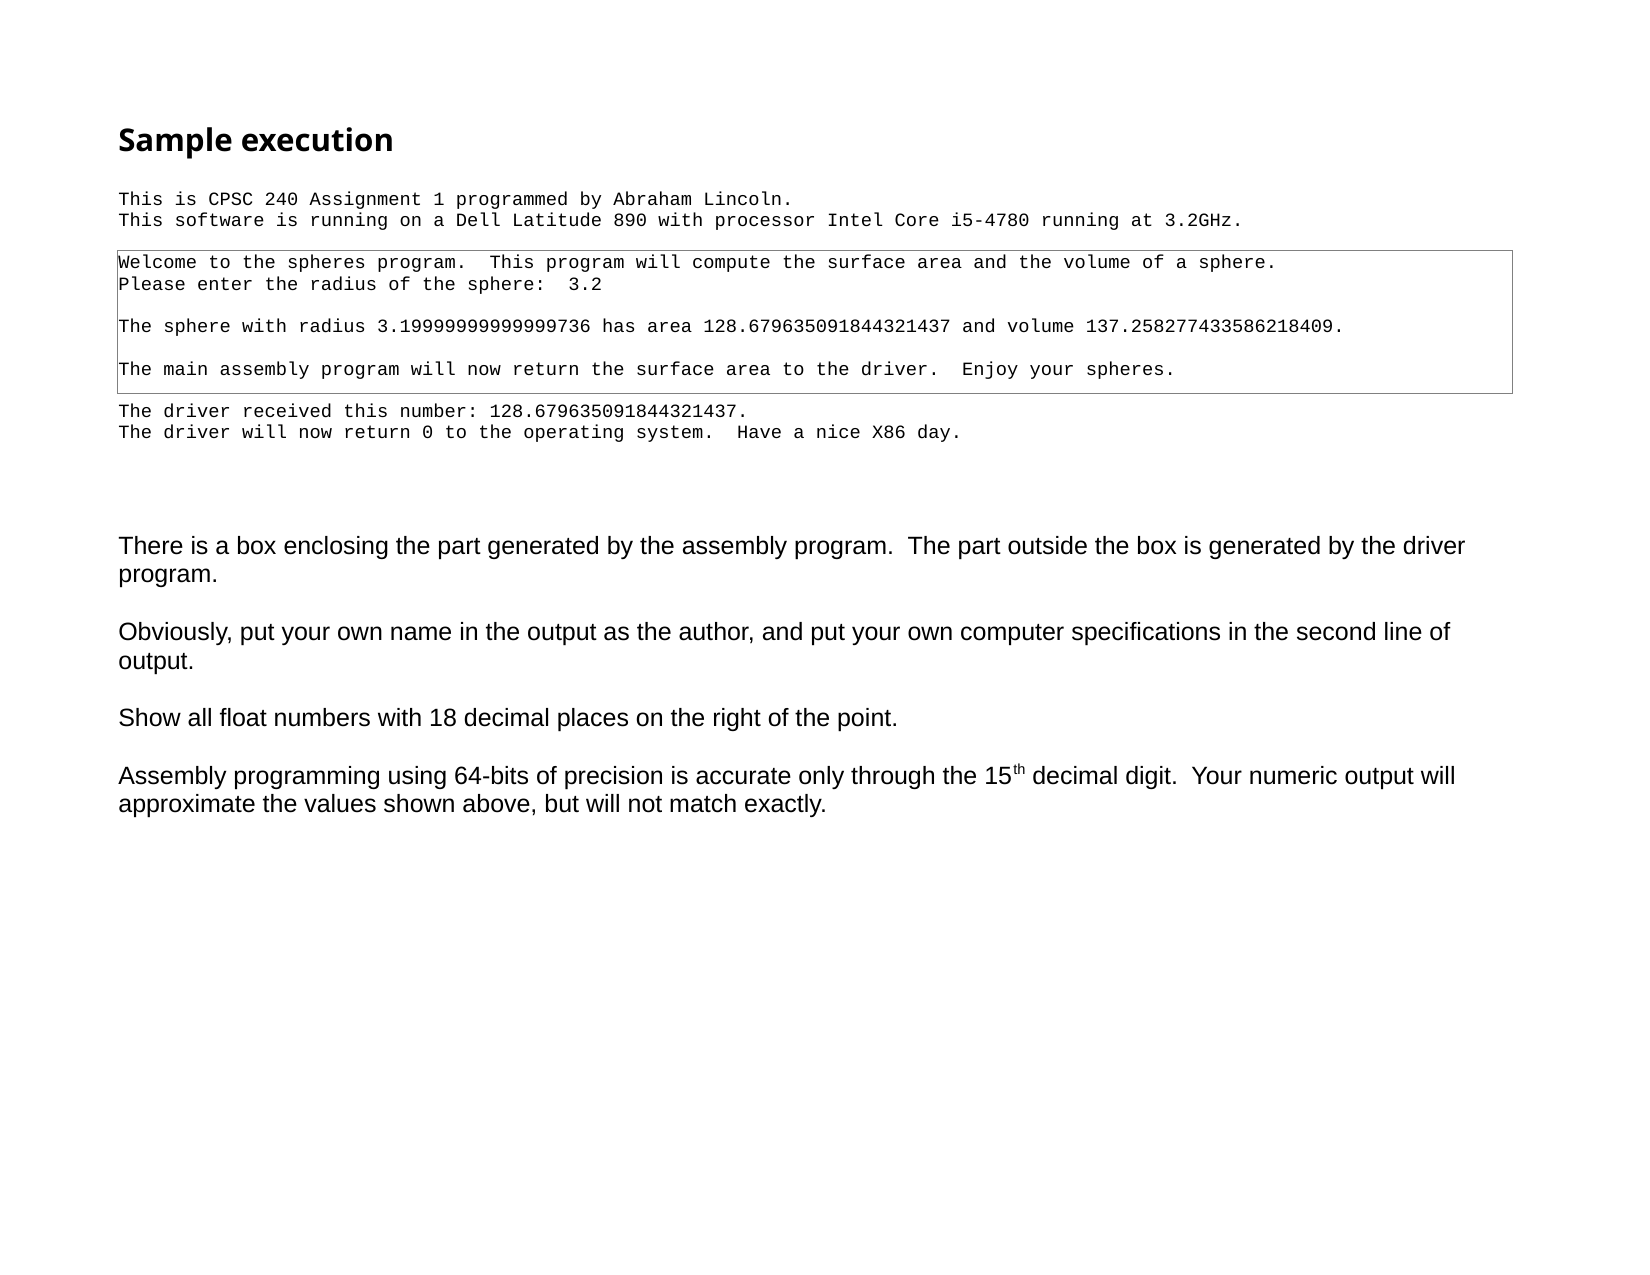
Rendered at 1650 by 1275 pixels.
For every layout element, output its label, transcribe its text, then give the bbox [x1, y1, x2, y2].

text Sample execution [118, 118, 1532, 161]
text The sphere with radius 3.19999999999999736 has area 128.679635091844321437 and volume 137.258277433586218409. [118, 317, 1512, 338]
text Show all float numbers with 18 decimal places on the right of the point. [118, 703, 1532, 732]
text Obviously, put your own name in the output as the author, and put your own computer specifications in the second line of output. [118, 617, 1532, 674]
text The main assembly program will now return the surface area to the driver. Enjoy your spheres. [118, 359, 1512, 381]
text There is a box enclosing the part generated by the assembly program. The part outside the box is generated by the driver program. [118, 531, 1532, 588]
text The driver will now return 0 to the operating system. Have a nice X86 day. [118, 423, 1532, 444]
text Assembly programming using 64-bits of precision is accurate only through the 15th decimal digit. Your numeric output will approximate the values shown above, but will not match exactly. [118, 761, 1532, 818]
text This is CPSC 240 Assignment 1 programmed by Abraham Lincoln. [118, 189, 1532, 211]
text Welcome to the spheres program. This program will compute the surface area and the volume of a sphere. [118, 253, 1512, 274]
text This software is running on a Dell Latitude 890 with processor Intel Core i5-4780 running at 3.2GHz. [118, 211, 1532, 232]
text The driver received this number: 128.679635091844321437. [118, 402, 1532, 423]
text Please enter the radius of the sphere: 3.2 [118, 274, 1512, 296]
